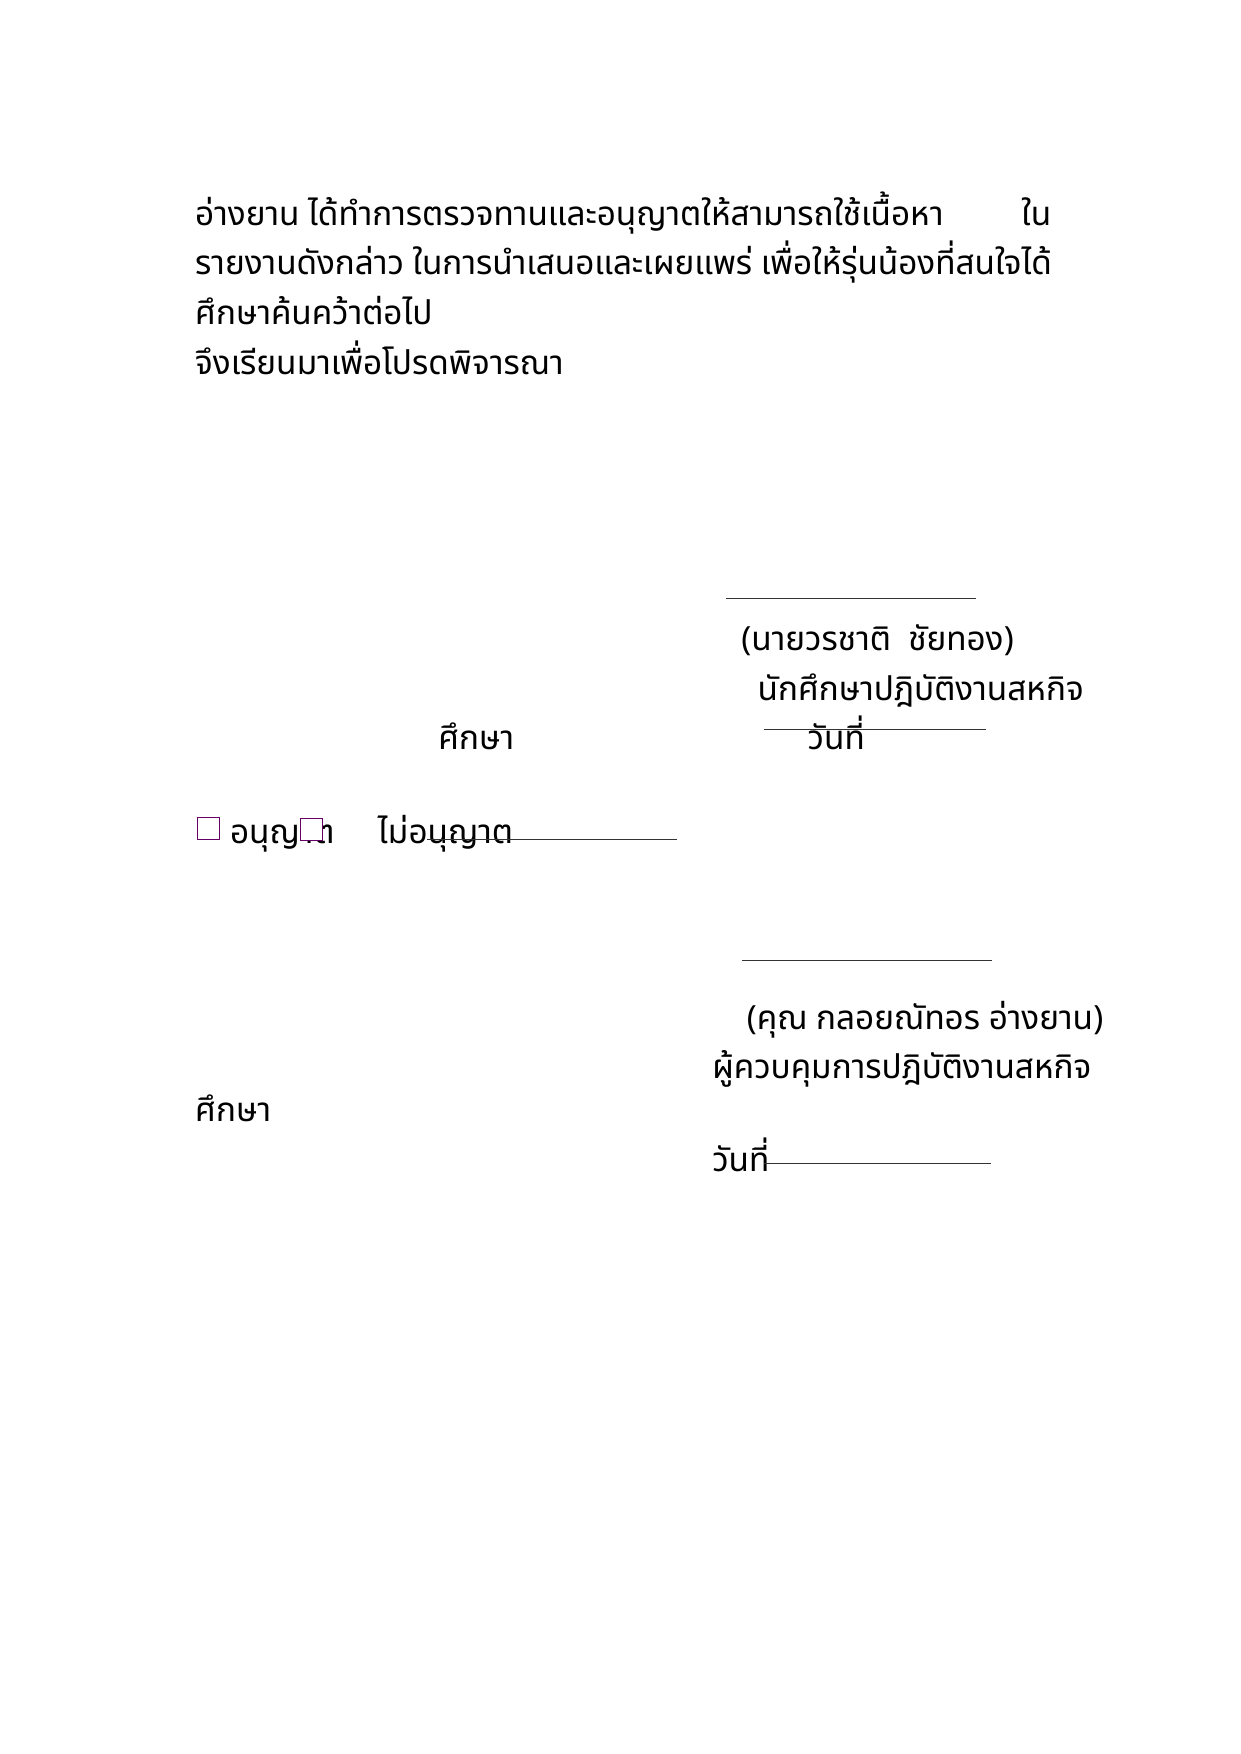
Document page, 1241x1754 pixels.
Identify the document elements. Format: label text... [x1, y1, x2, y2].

text ผู้ควบคุมการปฎิบัติงานสหกิจศึกษา [195, 1043, 1116, 1135]
text (คุณ กลอยณัทอร อ่างยาน) [195, 993, 1116, 1043]
text นักศึกษาปฎิบัติงานสหกิจศึกษา วันที่ [195, 664, 1116, 763]
text (นายวรชาติ ชัยทอง) [195, 615, 1116, 664]
text อ่างยาน ได้ทำการตรวจทานและอนุญาตให้สามารถใช้เนื้อหา ในรายงานดังกล่าว ในการนำเสนอและเผยแพร่ เพื่อให้รุ่นน้องที่สนใจได้ศึกษาค้นคว้าต่อไป [195, 195, 1116, 338]
text วันที่ [195, 1135, 1116, 1184]
text จึงเรียนมาเพื่อโปรดพิจารณา [195, 345, 1116, 388]
text อนุญาต ไม่อนุญาต [195, 808, 1116, 857]
